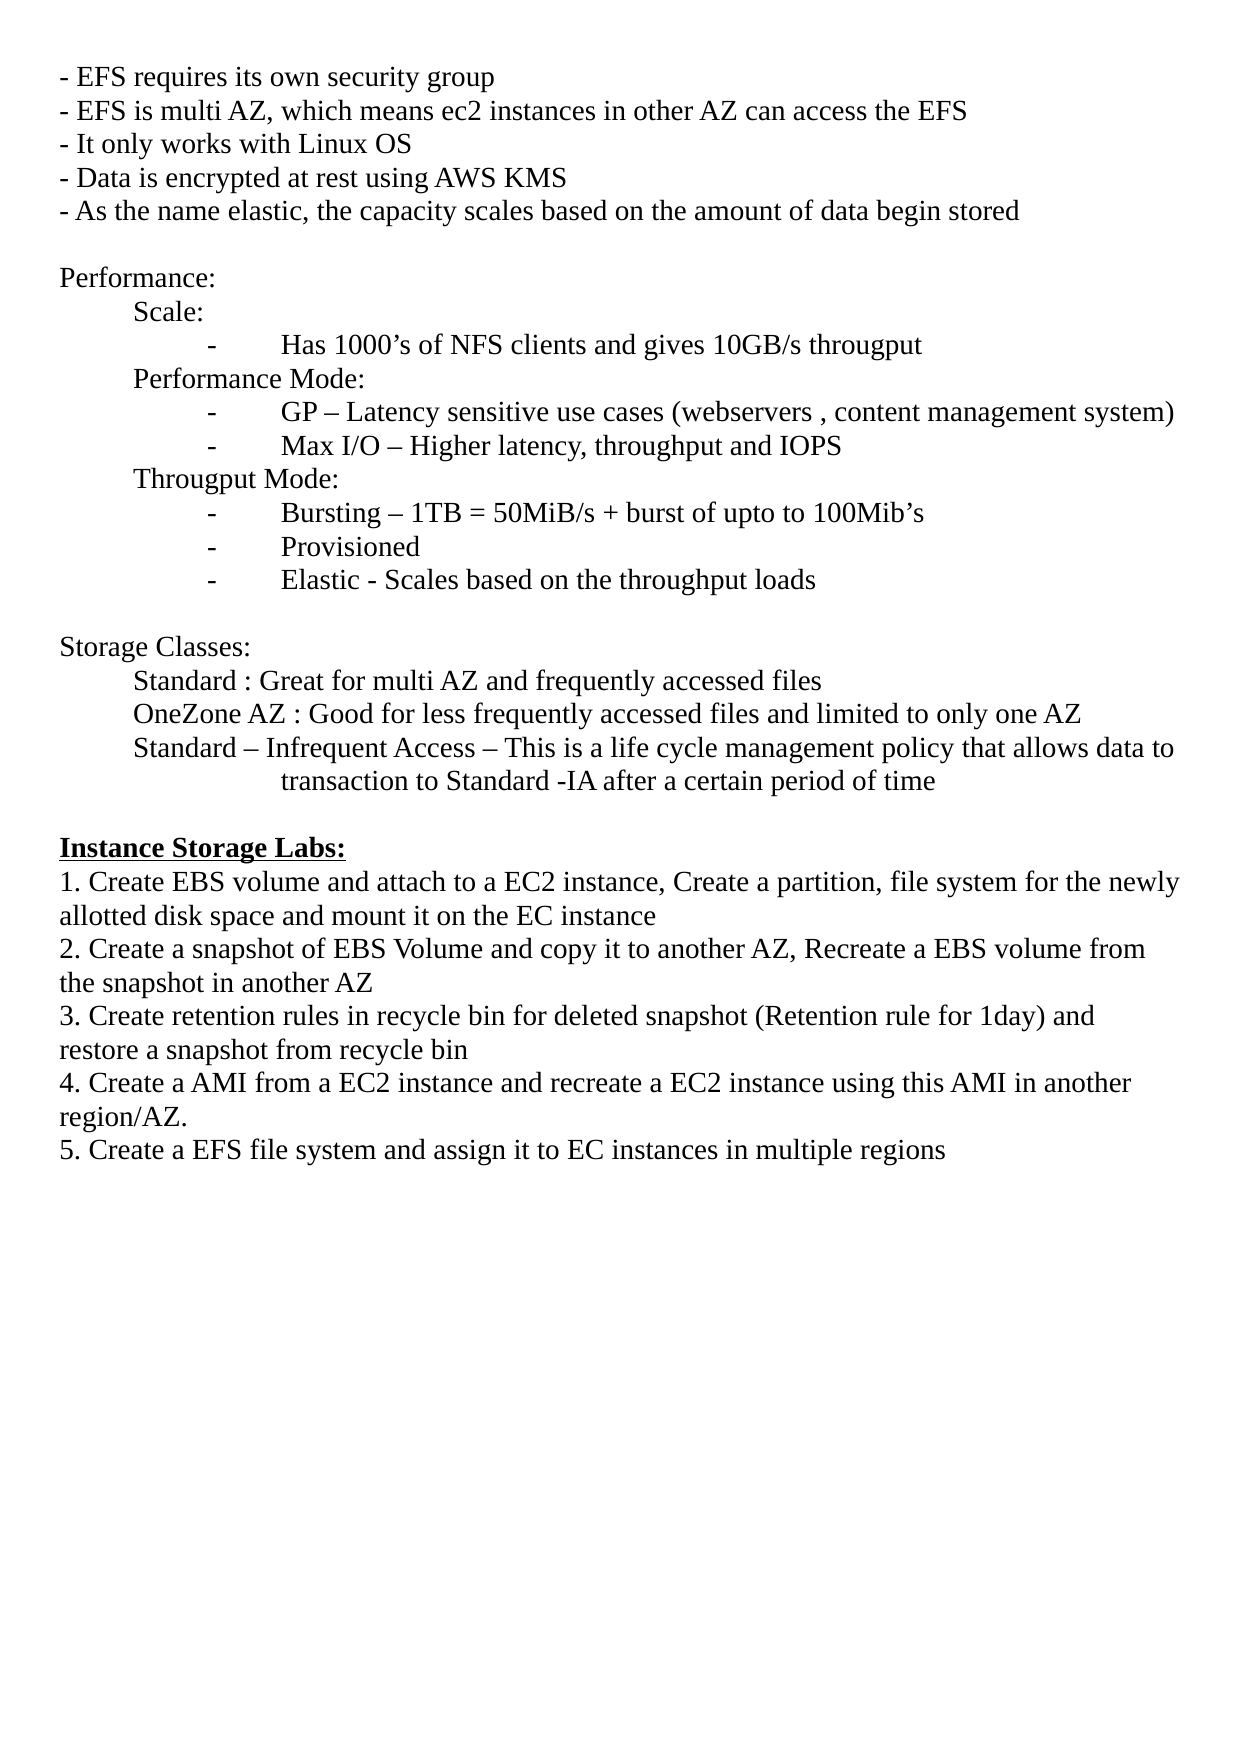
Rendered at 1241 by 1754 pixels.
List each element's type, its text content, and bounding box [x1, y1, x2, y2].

text - Max I/O – Higher latency, throughput and IOPS [59, 428, 1181, 462]
text - Elastic - Scales based on the throughput loads [59, 562, 1181, 596]
text - As the name elastic, the capacity scales based on the amount of data begin stored [59, 193, 1181, 227]
text Performance: [59, 260, 1181, 294]
text Storage Classes: [59, 629, 1181, 663]
text Standard – Infrequent Access – This is a life cycle management policy that allows data to transaction to Standard -IA after a certain period of time [59, 730, 1181, 797]
text 3. Create retention rules in recycle bin for deleted snapshot (Retention rule for 1day) and restore a snapshot from recycle bin [59, 998, 1181, 1065]
text 1. Create EBS volume and attach to a EC2 instance, Create a partition, file system for the newly allotted disk space and mount it on the EC instance [59, 864, 1181, 931]
text 5. Create a EFS file system and assign it to EC instances in multiple regions [59, 1132, 1181, 1166]
text Performance Mode: [59, 361, 1181, 394]
text - Has 1000’s of NFS clients and gives 10GB/s througput [59, 327, 1181, 361]
text Standard : Great for multi AZ and frequently accessed files [59, 663, 1181, 696]
text - EFS requires its own security group [59, 59, 1181, 93]
text - It only works with Linux OS [59, 126, 1181, 160]
text 4. Create a AMI from a EC2 instance and recreate a EC2 instance using this AMI in another region/AZ. [59, 1065, 1181, 1132]
text OneZone AZ : Good for less frequently accessed files and limited to only one AZ [59, 696, 1181, 730]
text Instance Storage Labs: [59, 831, 1181, 864]
text - EFS is multi AZ, which means ec2 instances in other AZ can access the EFS [59, 93, 1181, 126]
text - Bursting – 1TB = 50MiB/s + burst of upto to 100Mib’s [59, 495, 1181, 529]
text - Data is encrypted at rest using AWS KMS [59, 160, 1181, 193]
text Scale: [59, 294, 1181, 327]
text - GP – Latency sensitive use cases (webservers , content management system) [59, 394, 1181, 428]
text Througput Mode: [59, 462, 1181, 495]
text - Provisioned [59, 529, 1181, 562]
text 2. Create a snapshot of EBS Volume and copy it to another AZ, Recreate a EBS volume from the snapshot in another AZ [59, 931, 1181, 998]
